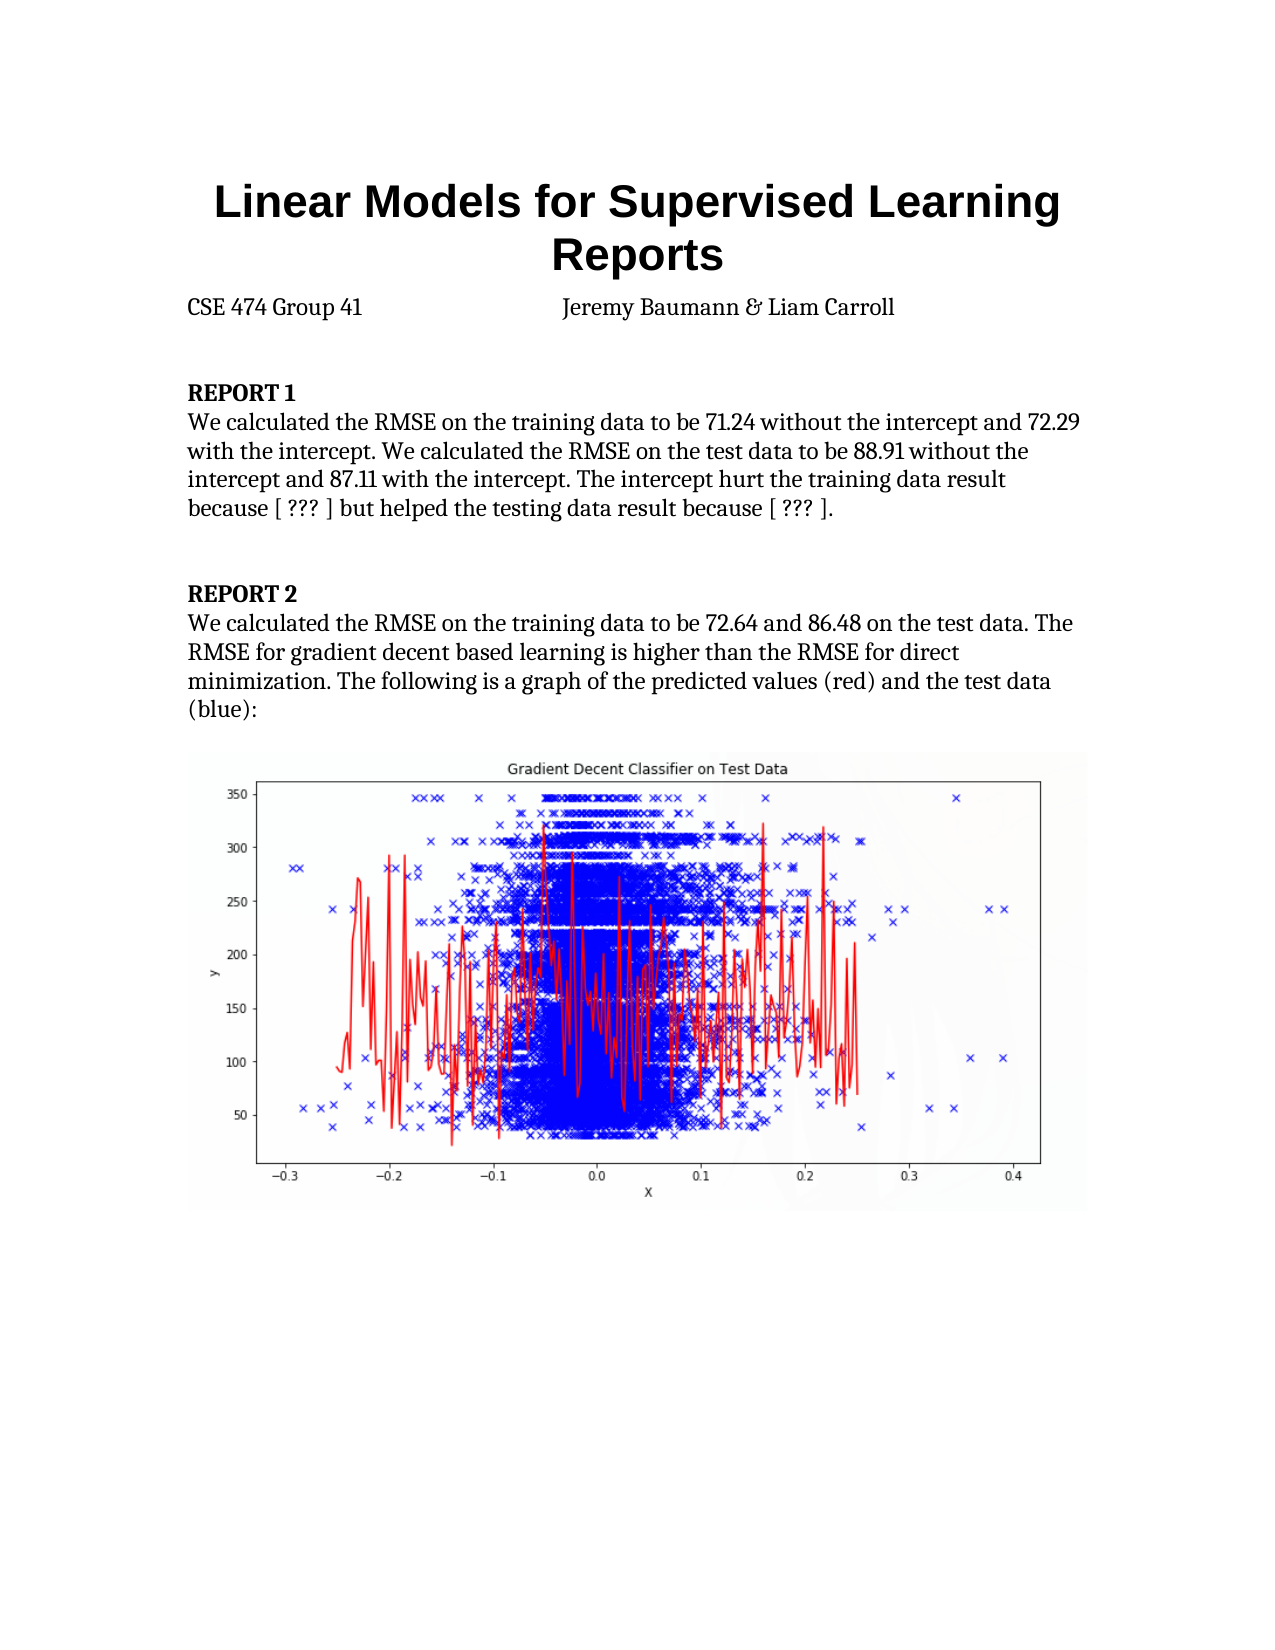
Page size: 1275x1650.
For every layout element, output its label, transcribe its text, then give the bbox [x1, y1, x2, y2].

text REPORT 2 [187, 580, 1087, 609]
text REPORT 1 [187, 379, 1087, 408]
text We calculated the RMSE on the training data to be 72.64 and 86.48 on the test data. The RMSE for gradient decent based learning is higher than the RMSE for direct minimization. The following is a graph of the predicted values (red) and the test data (blue): [187, 609, 1087, 724]
picture [187, 752, 1088, 1211]
title Linear Models for Supervised Learning Reports [187, 175, 1087, 280]
text We calculated the RMSE on the training data to be 71.24 without the intercept and 72.29 with the intercept. We calculated the RMSE on the test data to be 88.91 without the intercept and 87.11 with the intercept. The intercept hurt the training data result because [ ??? ] but helped the testing data result because [ ??? ]. [187, 408, 1087, 523]
text CSE 474 Group 41 Jeremy Baumann & Liam Carroll [187, 293, 1087, 322]
